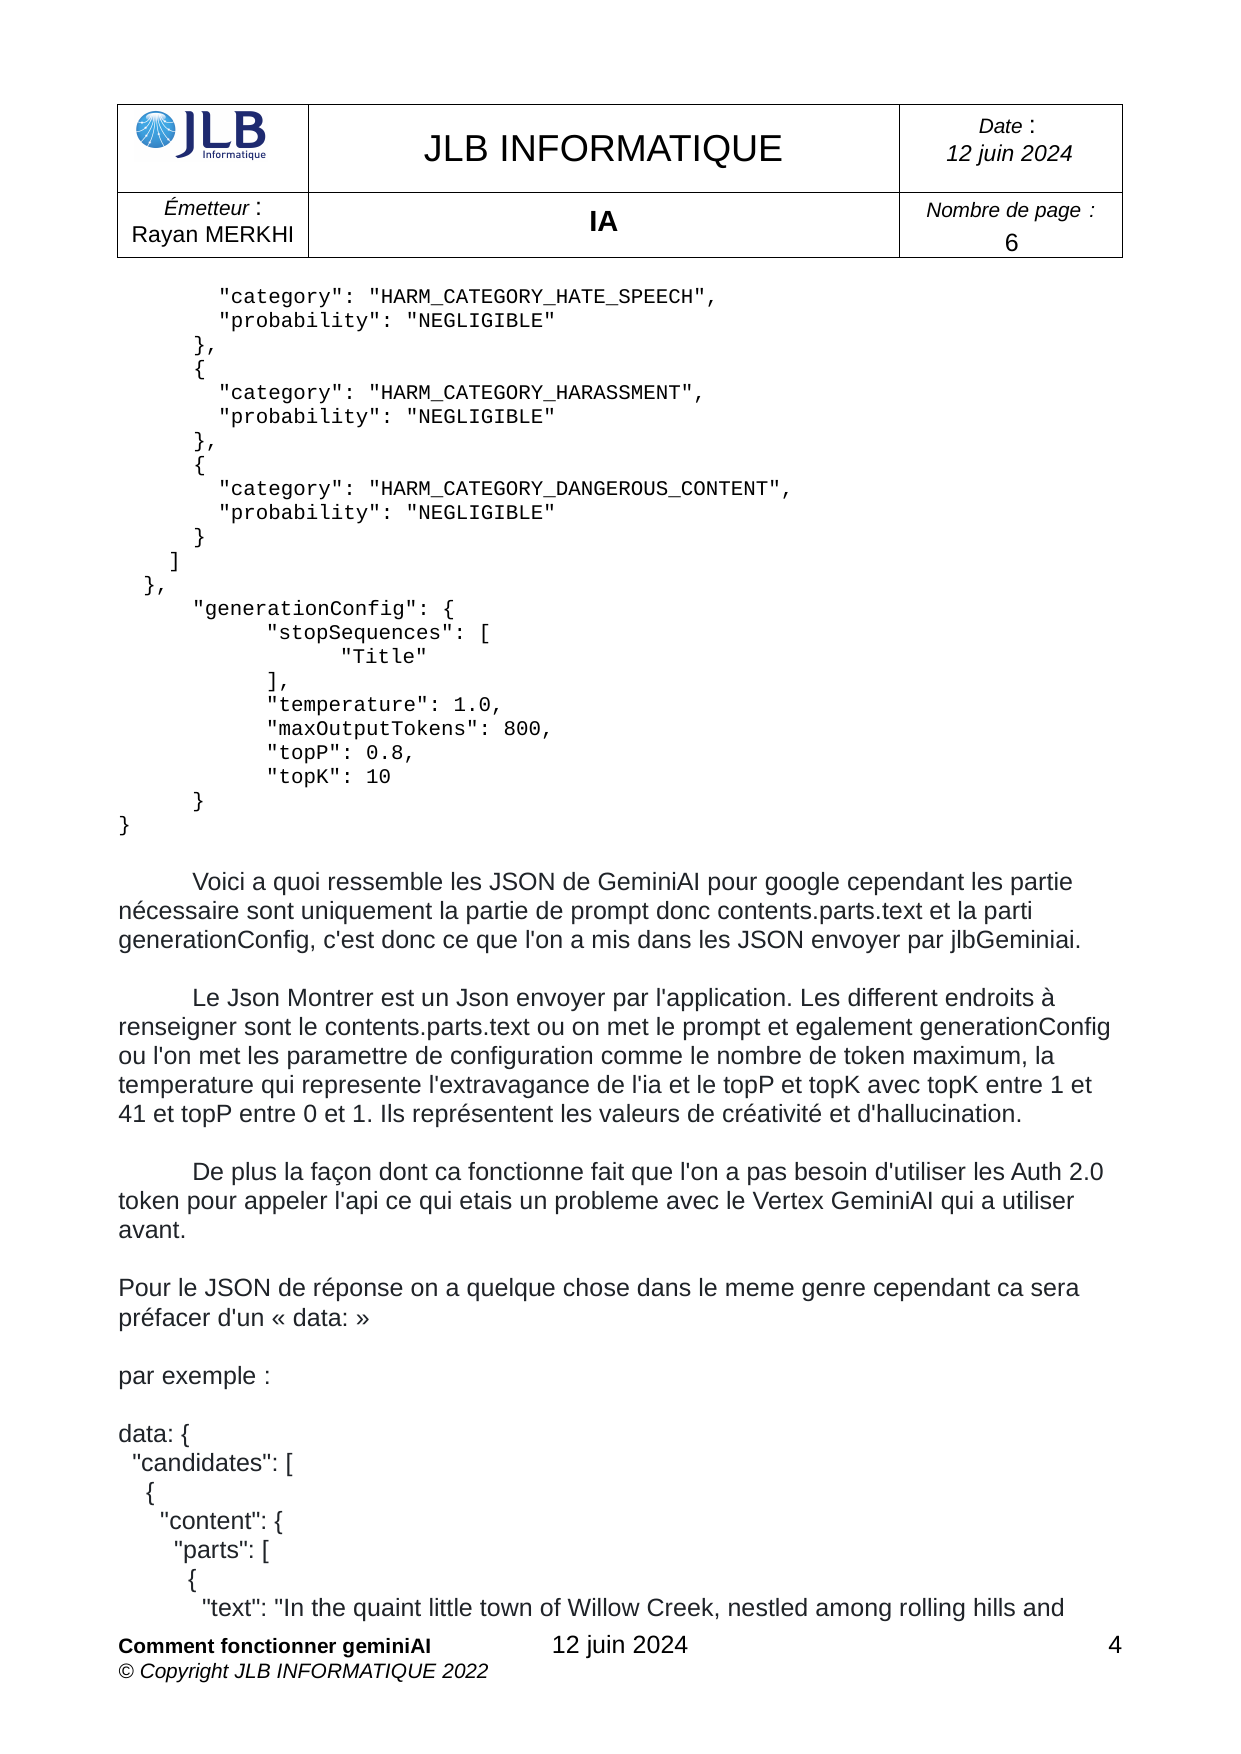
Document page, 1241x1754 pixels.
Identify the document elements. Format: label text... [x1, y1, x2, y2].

text }, [118, 574, 1122, 598]
text data: { "candidates": [ { "content": { "parts": [ { "text": "In the quaint little town of Willow Creek, nestled among rolling hills and [118, 1419, 1122, 1622]
text "probability": "NEGLIGIBLE" [118, 502, 1122, 526]
text "Title" [118, 646, 1122, 670]
text }, [118, 334, 1122, 358]
text Le Json Montrer est un Json envoyer par l'application. Les different endroits à renseigner sont le contents.parts.text ou on met le prompt et egalement generationConfig ou l'on met les paramettre de configuration comme le nombre de token maximum, la temperature qui represente l'extravagance de l'ia et le topP et topK avec topK entre 1 et 41 et topP entre 0 et 1. Ils représentent les valeurs de créativité et d'hallucination. [118, 983, 1122, 1128]
text { [118, 358, 1122, 382]
text "maxOutputTokens": 800, [118, 718, 1122, 742]
text ], [118, 670, 1122, 694]
text "topP": 0.8, [118, 742, 1122, 766]
text "stopSequences": [ [118, 622, 1122, 646]
text "temperature": 1.0, [118, 694, 1122, 718]
text Pour le JSON de réponse on a quelque chose dans le meme genre cependant ca sera préfacer d'un « data: » [118, 1273, 1122, 1331]
text { [118, 454, 1122, 478]
text "category": "HARM_CATEGORY_HATE_SPEECH", [118, 286, 1122, 310]
text ] [118, 550, 1122, 574]
text }, [118, 430, 1122, 454]
text Voici a quoi ressemble les JSON de GeminiAI pour google cependant les partie nécessaire sont uniquement la partie de prompt donc contents.parts.text et la parti generationConfig, c'est donc ce que l'on a mis dans les JSON envoyer par jlbGeminiai. [118, 866, 1122, 954]
text } [118, 813, 1122, 837]
text par exemple : [118, 1361, 1122, 1389]
text "probability": "NEGLIGIBLE" [118, 406, 1122, 430]
text "category": "HARM_CATEGORY_HARASSMENT", [118, 382, 1122, 406]
text } [118, 789, 1122, 813]
text "category": "HARM_CATEGORY_DANGEROUS_CONTENT", [118, 478, 1122, 502]
text } [118, 526, 1122, 550]
text "generationConfig": { [118, 598, 1122, 622]
text "topK": 10 [118, 766, 1122, 789]
picture [134, 108, 268, 162]
text "probability": "NEGLIGIBLE" [118, 310, 1122, 334]
text De plus la façon dont ca fonctionne fait que l'on a pas besoin d'utiliser les Auth 2.0 token pour appeler l'api ce qui etais un probleme avec le Vertex GeminiAI qui a utiliser avant. [118, 1157, 1122, 1244]
